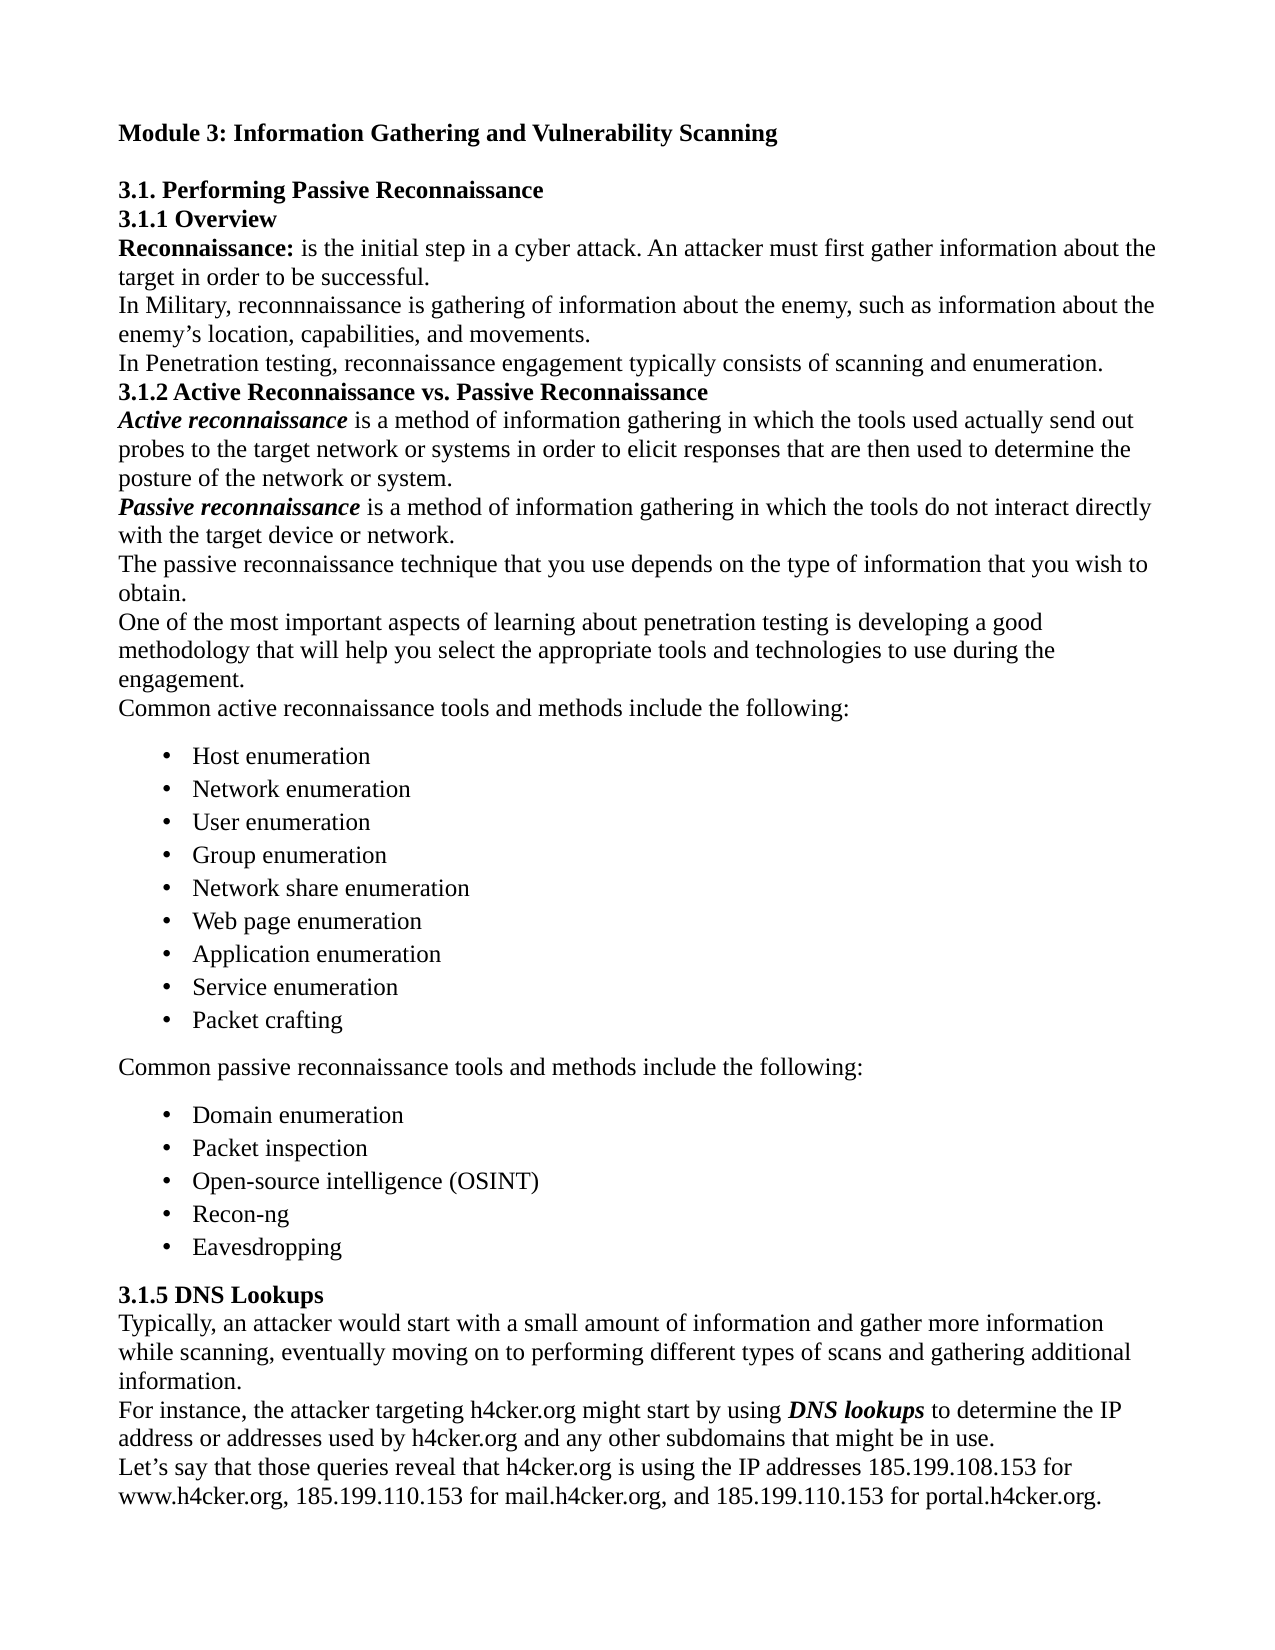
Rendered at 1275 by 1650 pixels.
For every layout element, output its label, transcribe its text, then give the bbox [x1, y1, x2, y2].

text Common passive reconnaissance tools and methods include the following: [118, 1052, 1157, 1081]
list Open-source intelligence (OSINT) [162, 1166, 1157, 1195]
text The passive reconnaissance technique that you use depends on the type of information that you wish to obtain. [118, 549, 1157, 607]
text Module 3: Information Gathering and Vulnerability Scanning [118, 118, 1157, 147]
text Typically, an attacker would start with a small amount of information and gather more information while scanning, eventually moving on to performing different types of scans and gathering additional information. [118, 1308, 1157, 1395]
list Host enumeration [162, 741, 1157, 769]
list Domain enumeration [162, 1100, 1157, 1129]
text In Military, reconnnaissance is gathering of information about the enemy, such as information about the enemy’s location, capabilities, and movements. [118, 291, 1157, 348]
list Network share enumeration [162, 873, 1157, 902]
text 3.1.5 DNS Lookups [118, 1280, 1157, 1308]
list Eavesdropping [162, 1232, 1157, 1261]
list Service enumeration [162, 972, 1157, 1001]
list Application enumeration [162, 939, 1157, 968]
list User enumeration [162, 807, 1157, 836]
text 3.1. Performing Passive Reconnaissance [118, 176, 1157, 204]
text Reconnaissance: is the initial step in a cyber attack. An attacker must first gather information about the target in order to be successful. [118, 233, 1157, 291]
text In Penetration testing, reconnaissance engagement typically consists of scanning and enumeration. [118, 348, 1157, 377]
list Recon-ng [162, 1199, 1157, 1228]
list Web page enumeration [162, 906, 1157, 934]
text Common active reconnaissance tools and methods include the following: [118, 693, 1157, 722]
text 3.1.1 Overview [118, 204, 1157, 233]
text Let’s say that those queries reveal that h4cker.org is using the IP addresses 185.199.108.153 for www.h4cker.org, 185.199.110.153 for mail.h4cker.org, and 185.199.110.153 for portal.h4cker.org. [118, 1452, 1157, 1510]
text One of the most important aspects of learning about penetration testing is developing a good methodology that will help you select the appropriate tools and technologies to use during the engagement. [118, 607, 1157, 693]
list Packet inspection [162, 1133, 1157, 1162]
text 3.1.2 Active Reconnaissance vs. Passive Reconnaissance [118, 377, 1157, 406]
list Network enumeration [162, 774, 1157, 802]
list Group enumeration [162, 840, 1157, 868]
text For instance, the attacker targeting h4cker.org might start by using DNS lookups to determine the IP address or addresses used by h4cker.org and any other subdomains that might be in use. [118, 1395, 1157, 1452]
text Active reconnaissance is a method of information gathering in which the tools used actually send out probes to the target network or systems in order to elicit responses that are then used to determine the posture of the network or system. [118, 406, 1157, 492]
list Packet crafting [162, 1005, 1157, 1034]
text Passive reconnaissance is a method of information gathering in which the tools do not interact directly with the target device or network. [118, 492, 1157, 549]
